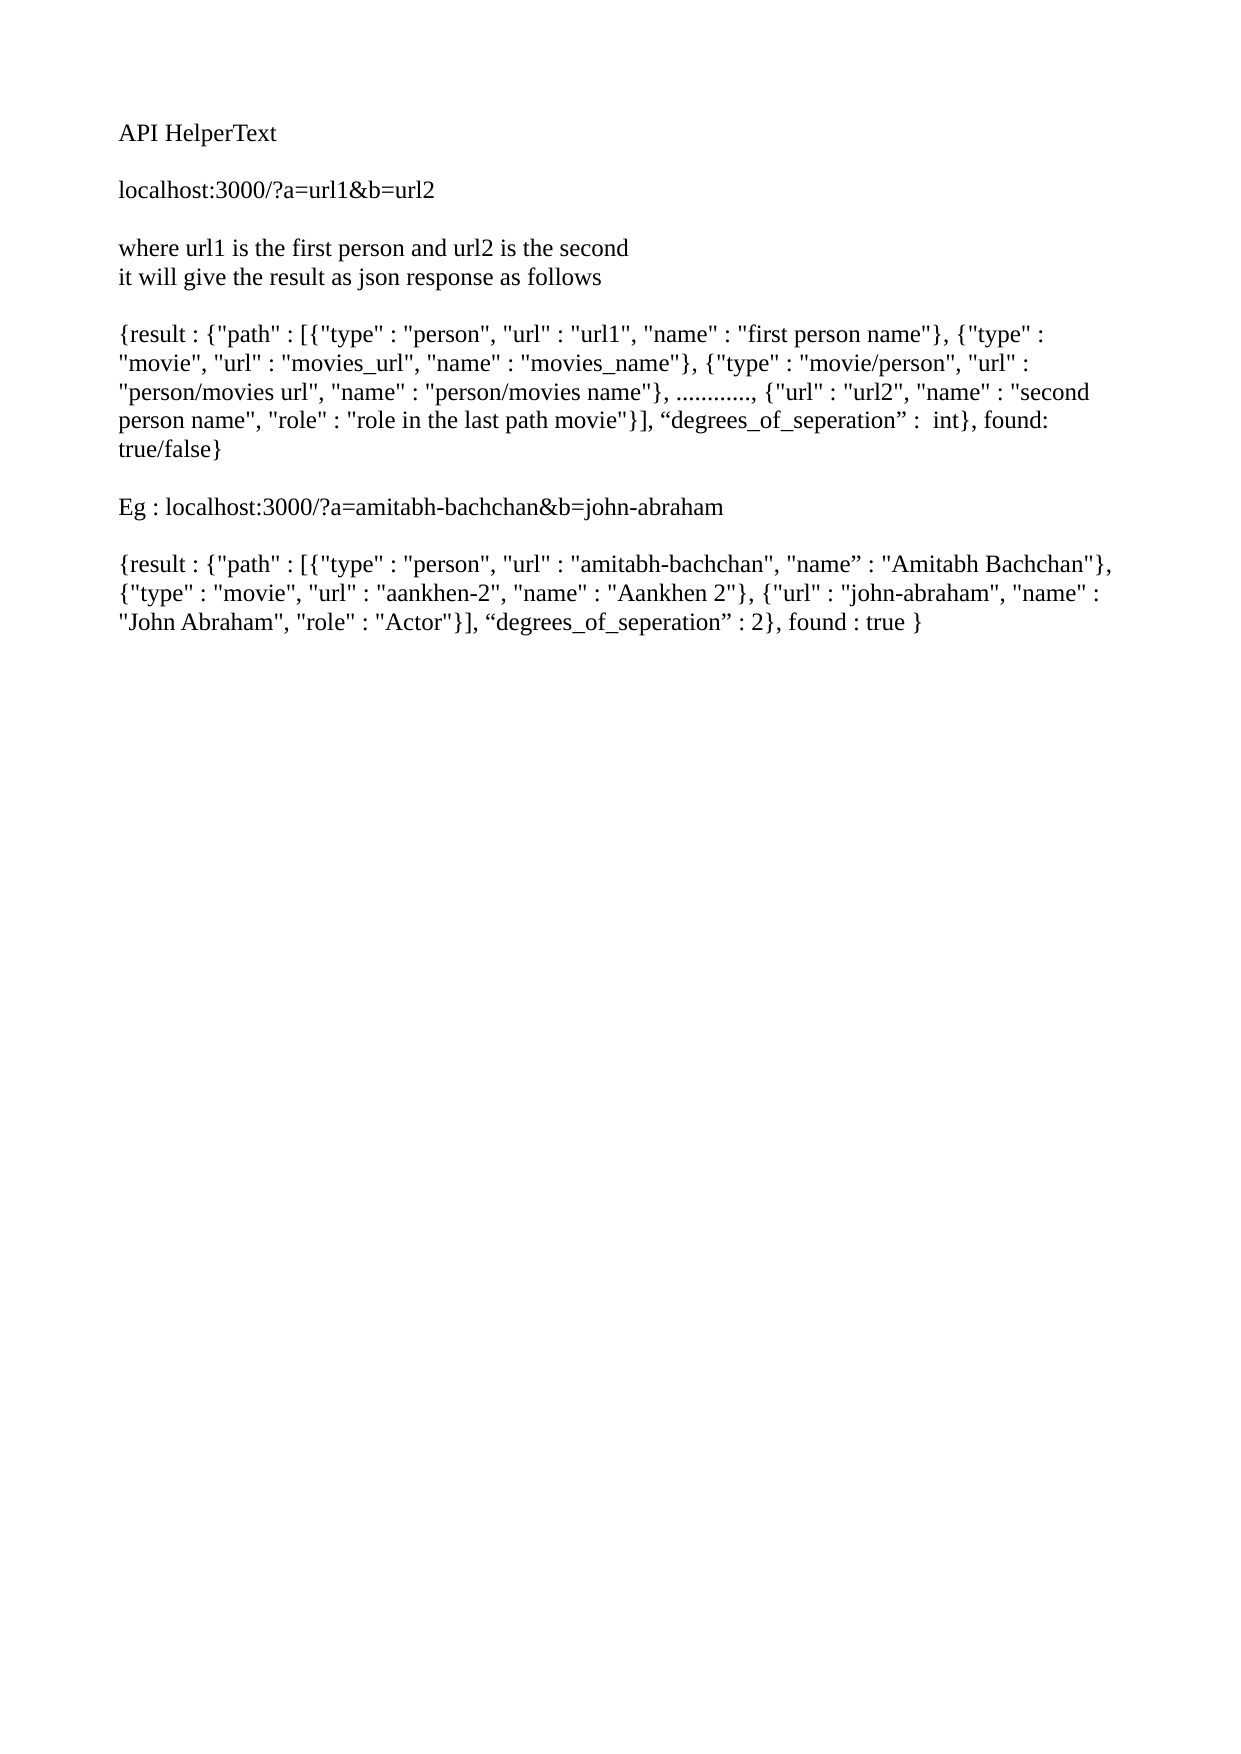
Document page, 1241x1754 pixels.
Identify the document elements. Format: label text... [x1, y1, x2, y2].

text Eg : localhost:3000/?a=amitabh-bachchan&b=john-abraham [118, 492, 1122, 521]
text {result : {"path" : [{"type" : "person", "url" : "url1", "name" : "first person name"}, {"type" : "movie", "url" : "movies_url", "name" : "movies_name"}, {"type" : "movie/person", "url" : "person/movies url", "name" : "person/movies name"}, ............, {"url" : "url2", "name" : "second person name", "role" : "role in the last path movie"}], “degrees_of_seperation” : int}, found: true/false} [118, 319, 1122, 463]
text localhost:3000/?a=url1&b=url2 [118, 176, 1122, 204]
text API HelperText [118, 118, 1122, 147]
text it will give the result as json response as follows [118, 262, 1122, 291]
text {result : {"path" : [{"type" : "person", "url" : "amitabh-bachchan", "name” : "Amitabh Bachchan"}, {"type" : "movie", "url" : "aankhen-2", "name" : "Aankhen 2"}, {"url" : "john-abraham", "name" : "John Abraham", "role" : "Actor"}], “degrees_of_seperation” : 2}, found : true } [118, 549, 1122, 636]
text where url1 is the first person and url2 is the second [118, 233, 1122, 262]
